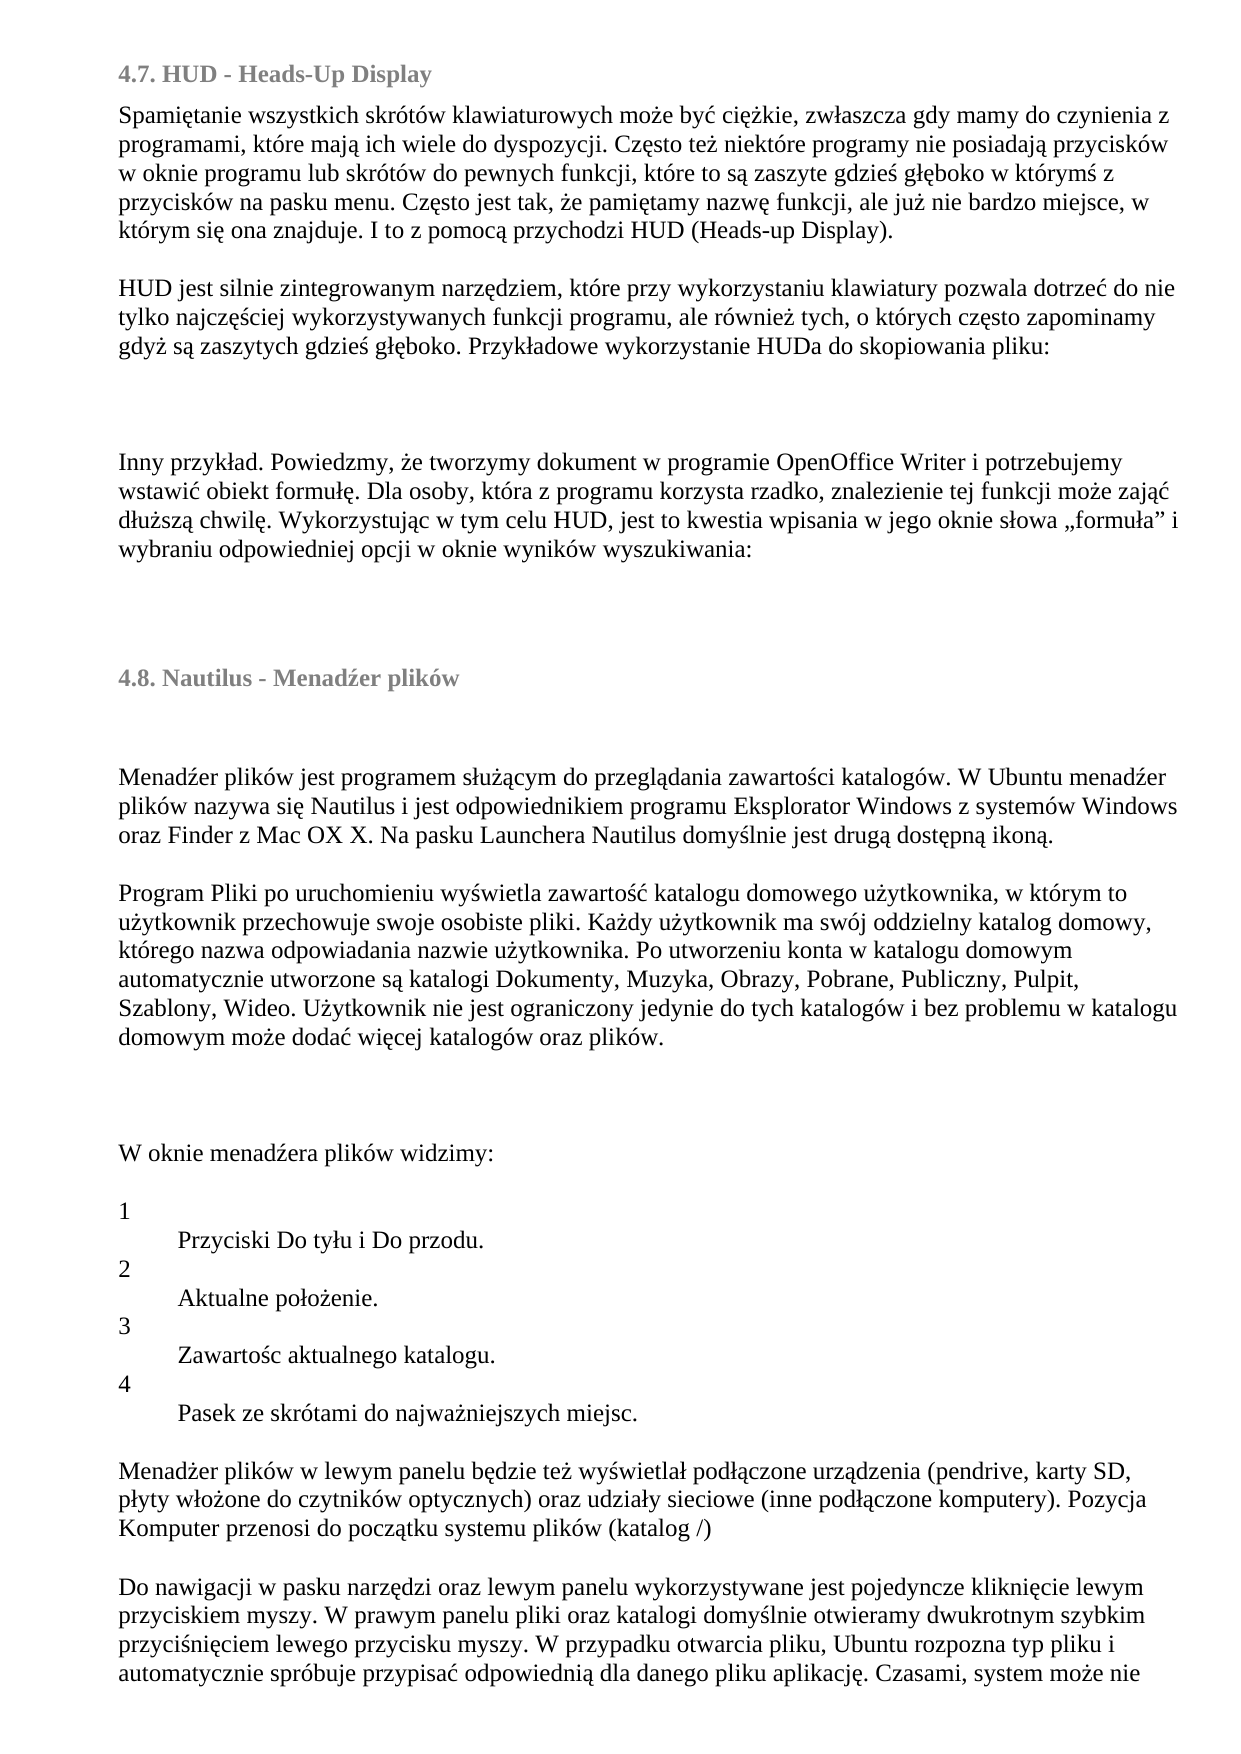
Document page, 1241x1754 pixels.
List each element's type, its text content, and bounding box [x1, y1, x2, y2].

subtitle 4.8. Nautilus - Menadźer plików [118, 663, 1181, 691]
list 1 [118, 1196, 1181, 1225]
list 4 [118, 1369, 1181, 1398]
list 2 [118, 1254, 1181, 1283]
list 3 [118, 1311, 1181, 1340]
text Do nawigacji w pasku narzędzi oraz lewym panelu wykorzystywane jest pojedyncze kliknięcie lewym przyciskiem myszy. W prawym panelu pliki oraz katalogi domyślnie otwieramy dwukrotnym szybkim przyciśnięciem lewego przycisku myszy. W przypadku otwarcia pliku, Ubuntu rozpozna typ pliku i automatycznie spróbuje przypisać odpowiednią dla danego pliku aplikację. Czasami, system może nie [118, 1572, 1181, 1687]
list Aktualne położenie. [177, 1283, 1181, 1311]
text W oknie menadźera plików widzimy: [118, 1138, 1181, 1167]
text Menadźer plików jest programem służącym do przeglądania zawartości katalogów. W Ubuntu menadźer plików nazywa się Nautilus i jest odpowiednikiem programu Eksplorator Windows z systemów Windows oraz Finder z Mac OX X. Na pasku Launchera Nautilus domyślnie jest drugą dostępną ikoną. [118, 762, 1181, 848]
list Zawartośc aktualnego katalogu. [177, 1340, 1181, 1369]
text Program Pliki po uruchomieniu wyświetla zawartość katalogu domowego użytkownika, w którym to użytkownik przechowuje swoje osobiste pliki. Każdy użytkownik ma swój oddzielny katalog domowy, którego nazwa odpowiadania nazwie użytkownika. Po utworzeniu konta w katalogu domowym automatycznie utworzone są katalogi Dokumenty, Muzyka, Obrazy, Pobrane, Publiczny, Pulpit, Szablony, Wideo. Użytkownik nie jest ograniczony jedynie do tych katalogów i bez problemu w katalogu domowym może dodać więcej katalogów oraz plików. [118, 878, 1181, 1050]
text HUD jest silnie zintegrowanym narzędziem, które przy wykorzystaniu klawiatury pozwala dotrzeć do nie tylko najczęściej wykorzystywanych funkcji programu, ale również tych, o których często zapominamy gdyż są zaszytych gdzieś głęboko. Przykładowe wykorzystanie HUDa do skopiowania pliku: [118, 273, 1181, 360]
text Menadżer plików w lewym panelu będzie też wyświetlał podłączone urządzenia (pendrive, karty SD, płyty włożone do czytników optycznych) oraz udziały sieciowe (inne podłączone komputery). Pozycja Komputer przenosi do początku systemu plików (katalog /) [118, 1456, 1181, 1542]
text Inny przykład. Powiedzmy, że tworzymy dokument w programie OpenOffice Writer i potrzebujemy wstawić obiekt formułę. Dla osoby, która z programu korzysta rzadko, znalezienie tej funkcji może zająć dłuższą chwilę. Wykorzystując w tym celu HUD, jest to kwestia wpisania w jego oknie słowa „formuła” i wybraniu odpowiedniej opcji w oknie wyników wyszukiwania: [118, 447, 1181, 562]
subtitle 4.7. HUD - Heads-Up Display [118, 59, 1181, 88]
list Przyciski Do tyłu i Do przodu. [177, 1225, 1181, 1254]
text Spamiętanie wszystkich skrótów klawiaturowych może być ciężkie, zwłaszcza gdy mamy do czynienia z programami, które mają ich wiele do dyspozycji. Często też niektóre programy nie posiadają przycisków w oknie programu lub skrótów do pewnych funkcji, które to są zaszyte gdzieś głęboko w którymś z przycisków na pasku menu. Często jest tak, że pamiętamy nazwę funkcji, ale już nie bardzo miejsce, w którym się ona znajduje. I to z pomocą przychodzi HUD (Heads-up Display). [118, 100, 1181, 244]
list Pasek ze skrótami do najważniejszych miejsc. [177, 1398, 1181, 1426]
